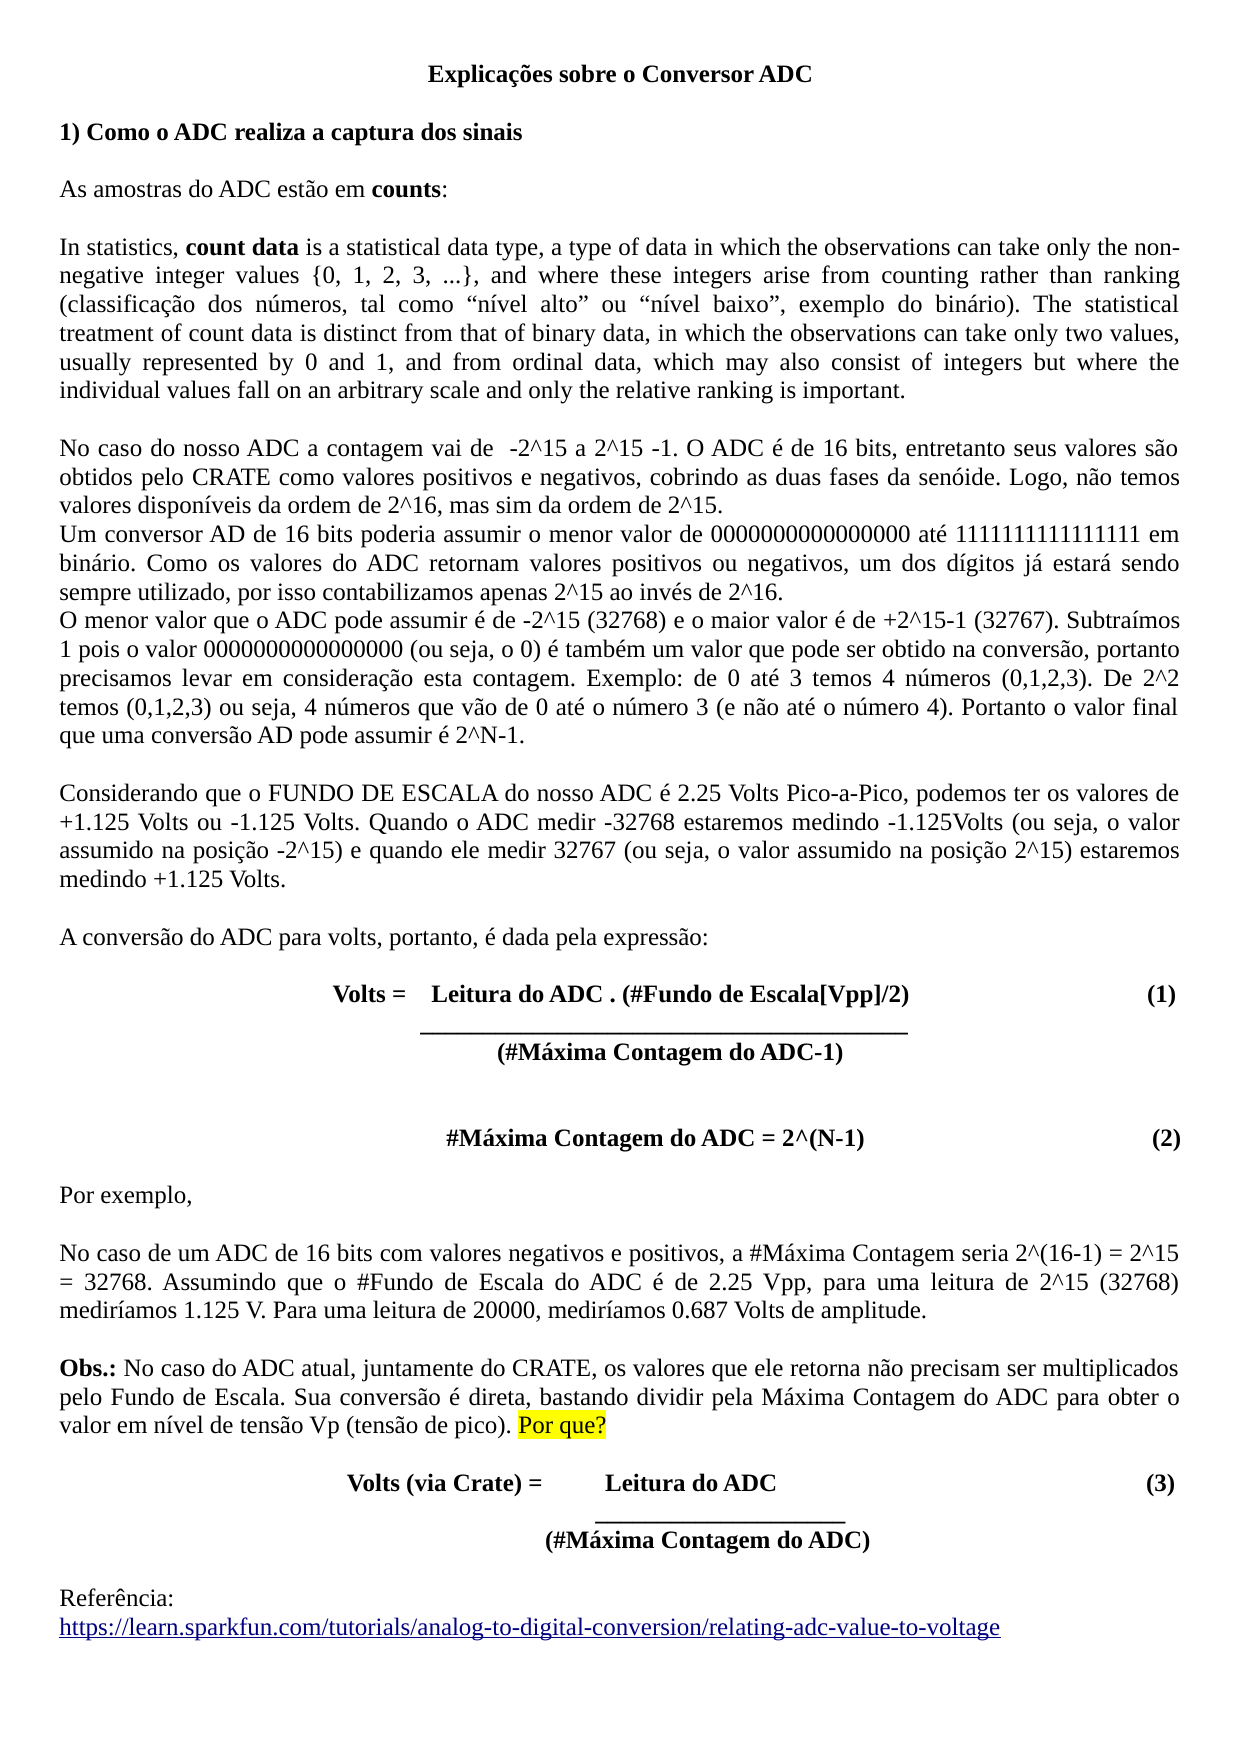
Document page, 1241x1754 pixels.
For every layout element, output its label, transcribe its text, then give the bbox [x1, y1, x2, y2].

text Explicações sobre o Conversor ADC [59, 59, 1181, 88]
text Por exemplo, [59, 1180, 1181, 1209]
text #Máxima Contagem do ADC = 2^(N-1) (2) [59, 1123, 1181, 1152]
text Considerando que o FUNDO DE ESCALA do nosso ADC é 2.25 Volts Pico-a-Pico, podemos ter os valores de +1.125 Volts ou -1.125 Volts. Quando o ADC medir -32768 estaremos medindo -1.125Volts (ou seja, o valor assumido na posição -2^15) e quando ele medir 32767 (ou seja, o valor assumido na posição 2^15) estaremos medindo +1.125 Volts. [59, 778, 1181, 893]
text No caso de um ADC de 16 bits com valores negativos e positivos, a #Máxima Contagem seria 2^(16-1) = 2^15 = 32768. Assumindo que o #Fundo de Escala do ADC é de 2.25 Vpp, para uma leitura de 2^15 (32768) mediríamos 1.125 V. Para uma leitura de 20000, mediríamos 0.687 Volts de amplitude. [59, 1238, 1181, 1324]
text https://learn.sparkfun.com/tutorials/analog-to-digital-conversion/relating-adc-value-to-voltage [59, 1612, 1181, 1640]
text (#Máxima Contagem do ADC) [59, 1525, 1181, 1554]
text Volts = Leitura do ADC . (#Fundo de Escala[Vpp]/2) (1) [59, 979, 1181, 1008]
text _______________________________________ [59, 1008, 1181, 1037]
text In statistics, count data is a statistical data type, a type of data in which the observations can take only the non-negative integer values {0, 1, 2, 3, ...}, and where these integers arise from counting rather than ranking (classificação dos números, tal como “nível alto” ou “nível baixo”, exemplo do binário). The statistical treatment of count data is distinct from that of binary data, in which the observations can take only two values, usually represented by 0 and 1, and from ordinal data, which may also consist of integers but where the individual values fall on an arbitrary scale and only the relative ranking is important. [59, 232, 1181, 404]
text Volts (via Crate) = Leitura do ADC (3) [59, 1468, 1181, 1497]
text Um conversor AD de 16 bits poderia assumir o menor valor de 0000000000000000 até 1111111111111111 em binário. Como os valores do ADC retornam valores positivos ou negativos, um dos dígitos já estará sendo sempre utilizado, por isso contabilizamos apenas 2^15 ao invés de 2^16. [59, 519, 1181, 605]
text ____________________ [59, 1497, 1181, 1525]
text (#Máxima Contagem do ADC-1) [59, 1037, 1181, 1065]
text 1) Como o ADC realiza a captura dos sinais [59, 117, 1181, 145]
text Referência: [59, 1583, 1181, 1612]
text No caso do nosso ADC a contagem vai de -2^15 a 2^15 -1. O ADC é de 16 bits, entretanto seus valores são obtidos pelo CRATE como valores positivos e negativos, cobrindo as duas fases da senóide. Logo, não temos valores disponíveis da ordem de 2^16, mas sim da ordem de 2^15. [59, 433, 1181, 519]
text As amostras do ADC estão em counts: [59, 174, 1181, 203]
text Obs.: No caso do ADC atual, juntamente do CRATE, os valores que ele retorna não precisam ser multiplicados pelo Fundo de Escala. Sua conversão é direta, bastando dividir pela Máxima Contagem do ADC para obter o valor em nível de tensão Vp (tensão de pico). Por que? [59, 1353, 1181, 1439]
text A conversão do ADC para volts, portanto, é dada pela expressão: [59, 922, 1181, 950]
text O menor valor que o ADC pode assumir é de -2^15 (32768) e o maior valor é de +2^15-1 (32767). Subtraímos 1 pois o valor 0000000000000000 (ou seja, o 0) é também um valor que pode ser obtido na conversão, portanto precisamos levar em consideração esta contagem. Exemplo: de 0 até 3 temos 4 números (0,1,2,3). De 2^2 temos (0,1,2,3) ou seja, 4 números que vão de 0 até o número 3 (e não até o número 4). Portanto o valor final que uma conversão AD pode assumir é 2^N-1. [59, 605, 1181, 749]
